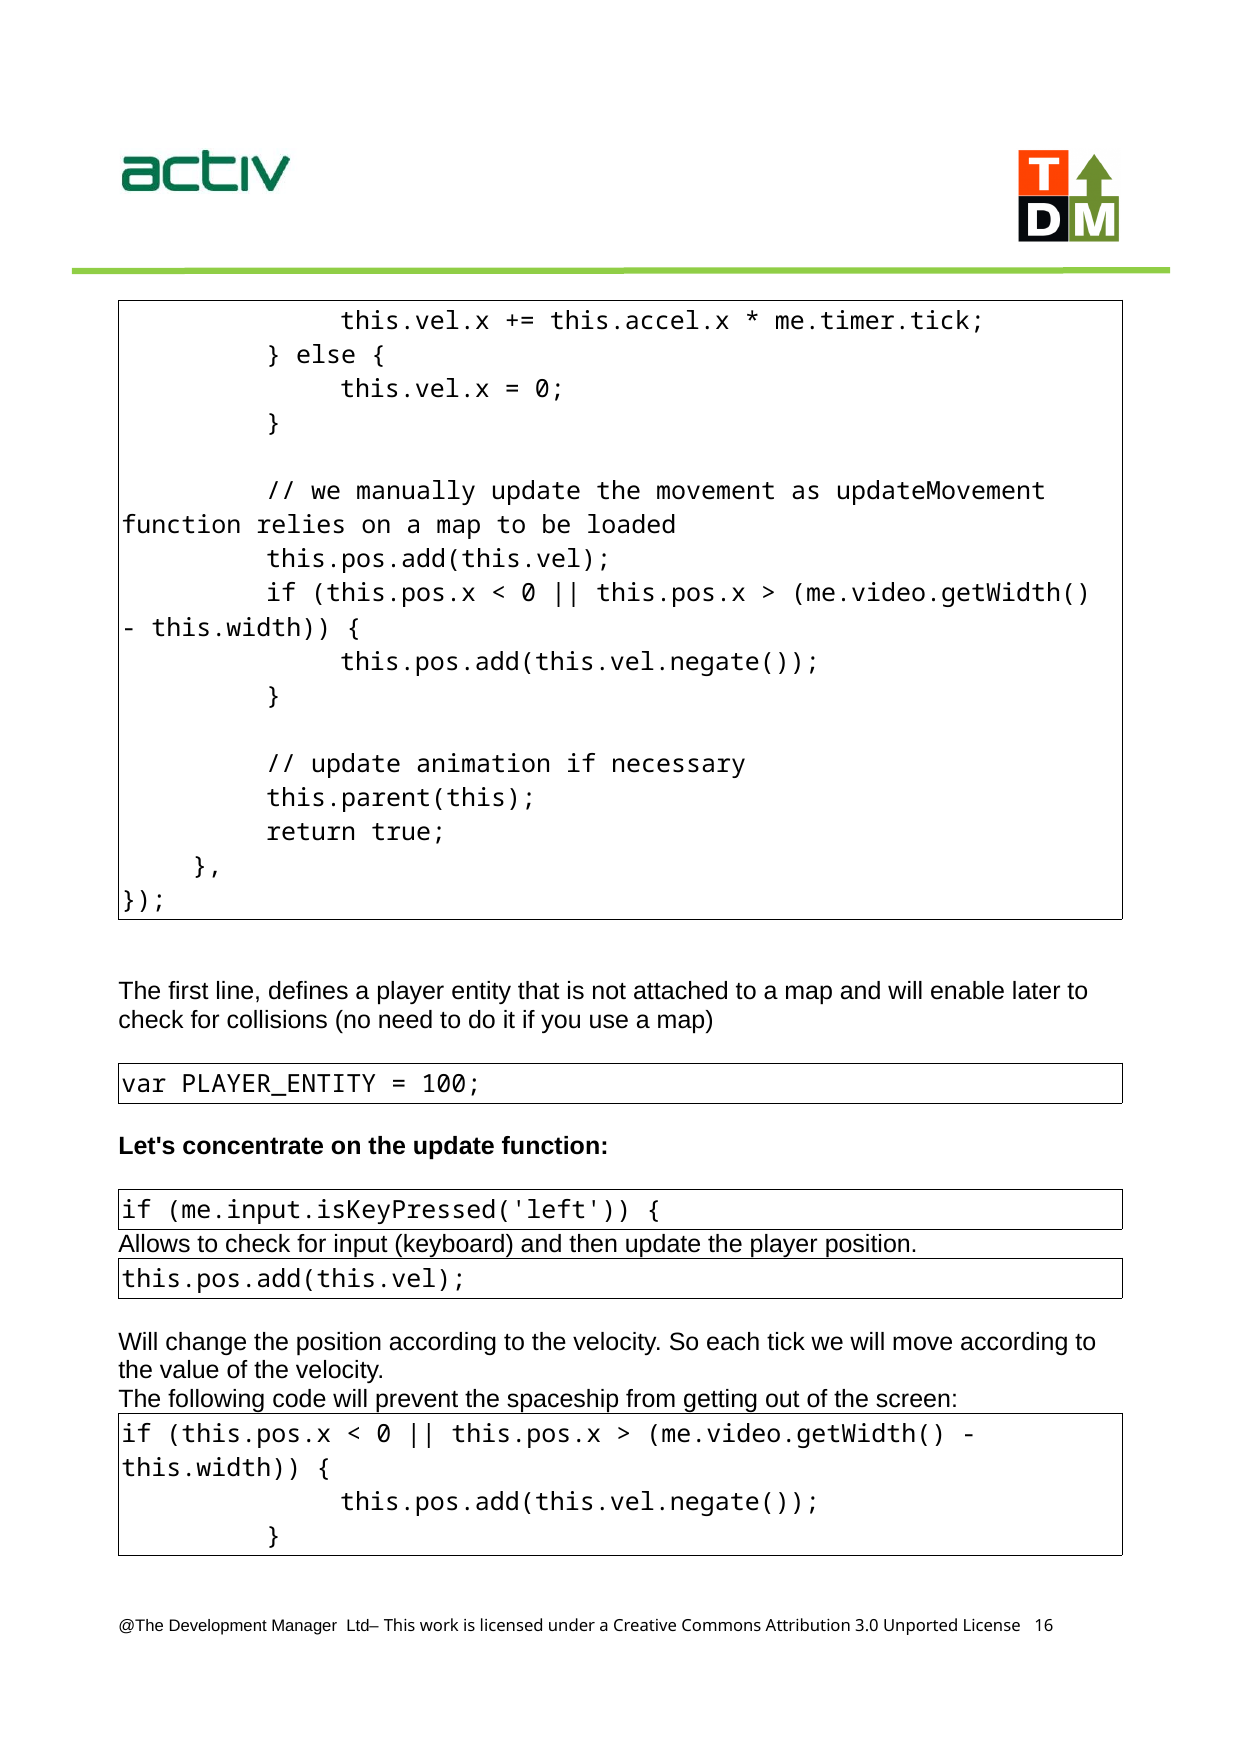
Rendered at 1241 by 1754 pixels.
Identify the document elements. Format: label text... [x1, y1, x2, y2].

text // update animation if necessary [119, 742, 1122, 776]
text Allows to check for input (keyboard) and then update the player position. [118, 1230, 1122, 1258]
text this.pos.add(this.vel); [119, 538, 1122, 572]
text } else { [119, 334, 1122, 368]
text The following code will prevent the spaceship from getting out of the screen: [118, 1384, 1122, 1413]
text }); [119, 879, 1122, 919]
text var PLAYER_ENTITY = 100; [119, 1064, 1122, 1103]
text The first line, defines a player entity that is not attached to a map and will enable later to check for collisions (no need to do it if you use a map) [118, 976, 1122, 1034]
text }, [119, 844, 1122, 879]
text this.vel.x += this.accel.x * me.timer.tick; [119, 301, 1122, 334]
text if (this.pos.x < 0 || this.pos.x > (me.video.getWidth() - this.width)) { [119, 1414, 1122, 1481]
text } [119, 402, 1122, 439]
text return true; [119, 811, 1122, 844]
text // we manually update the movement as updateMovement function relies on a map to be loaded [119, 470, 1122, 538]
picture [1016, 148, 1121, 242]
text this.pos.add(this.vel.negate()); [119, 1481, 1122, 1515]
text this.pos.add(this.vel.negate()); [119, 640, 1122, 674]
text if (this.pos.x < 0 || this.pos.x > (me.video.getWidth() - this.width)) { [119, 572, 1122, 640]
text Let's concentrate on the update function: [118, 1131, 1122, 1160]
text this.parent(this); [119, 776, 1122, 811]
text Will change the position according to the velocity. So each tick we will move according to the value of the velocity. [118, 1327, 1122, 1384]
text if (me.input.isKeyPressed('left')) { [119, 1190, 1122, 1229]
picture [119, 148, 397, 196]
text } [119, 1515, 1122, 1555]
text this.vel.x = 0; [119, 368, 1122, 402]
text this.pos.add(this.vel); [119, 1259, 1122, 1298]
text } [119, 674, 1122, 711]
